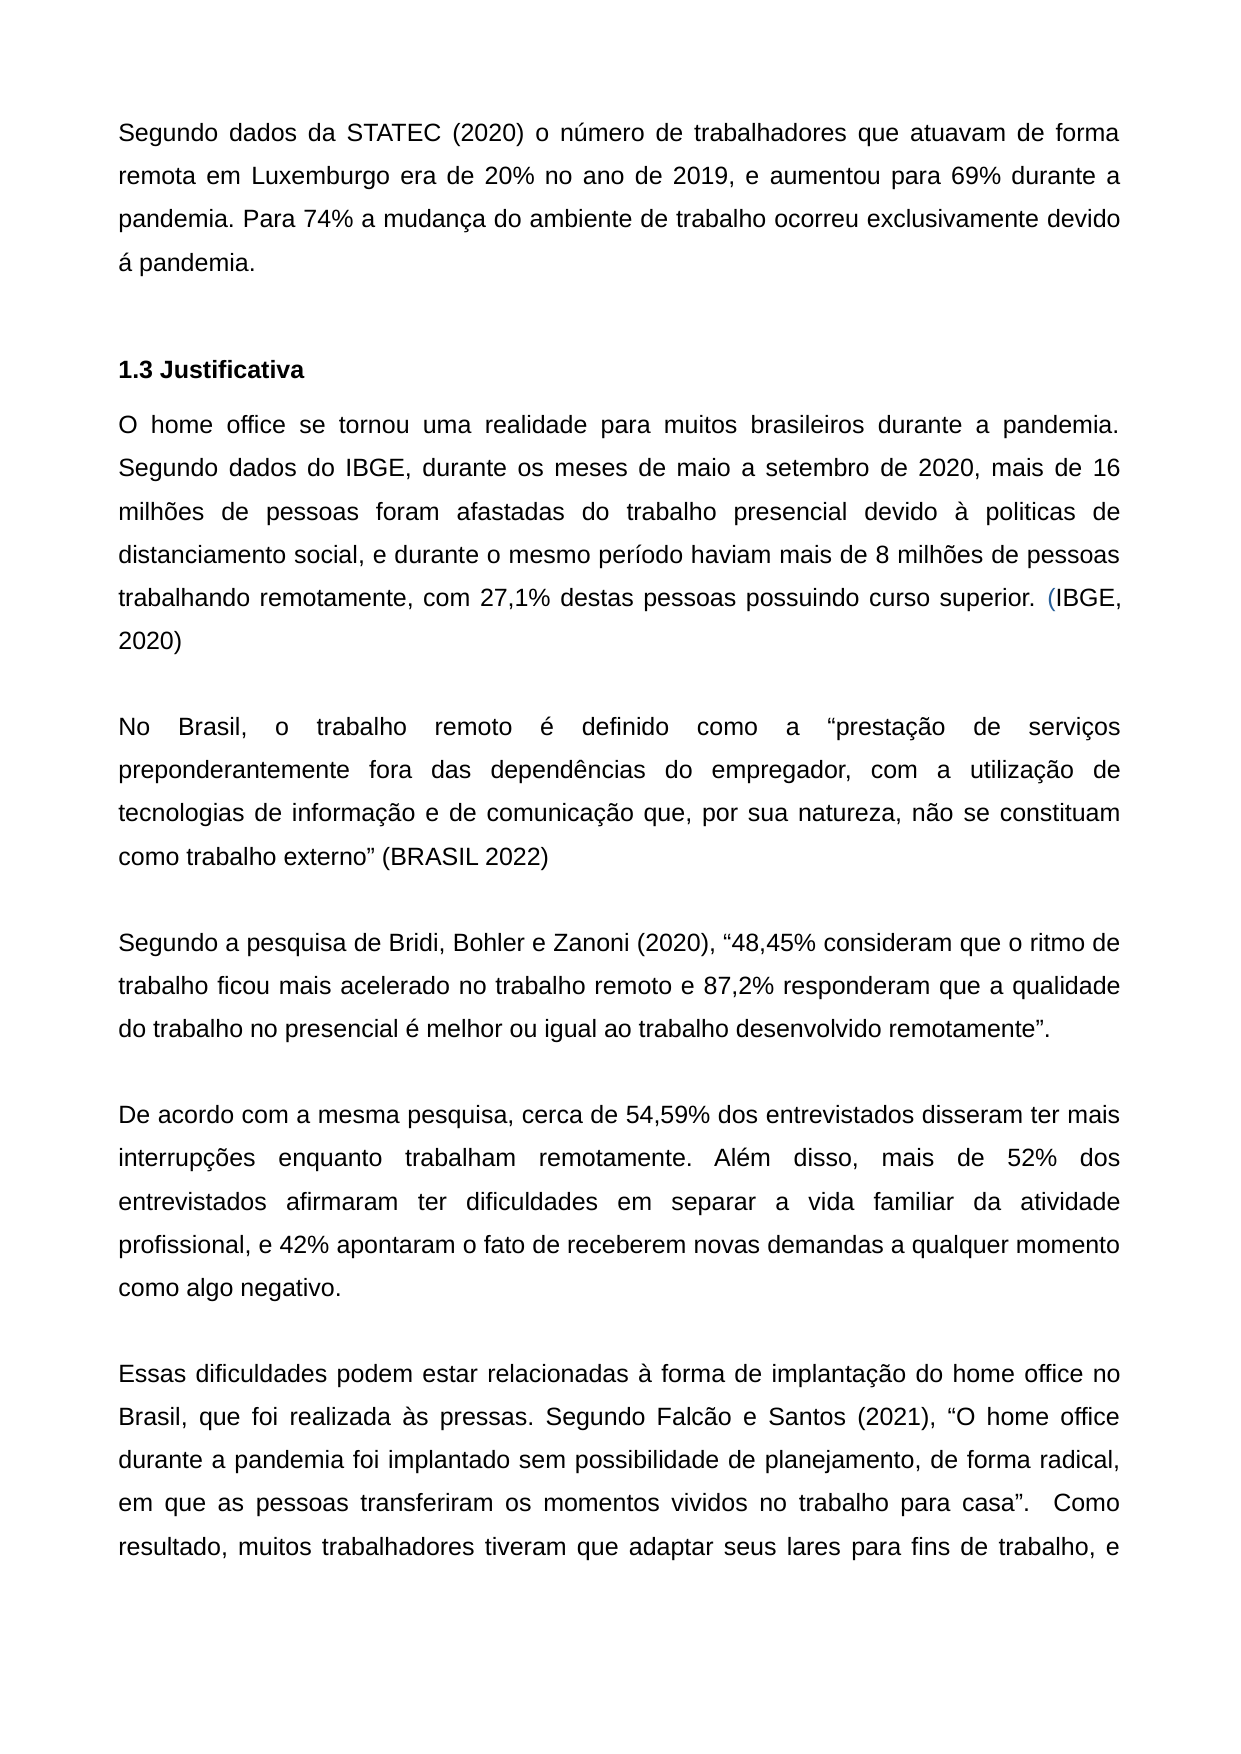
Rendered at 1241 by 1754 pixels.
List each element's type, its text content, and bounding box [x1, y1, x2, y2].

text De acordo com a mesma pesquisa, cerca de 54,59% dos entrevistados disseram ter mais interrupções enquanto trabalham remotamente. Além disso, mais de 52% dos entrevistados afirmaram ter dificuldades em separar a vida familiar da atividade profissional, e 42% apontaram o fato de receberem novas demandas a qualquer momento como algo negativo. [118, 1100, 1122, 1301]
text Essas dificuldades podem estar relacionadas à forma de implantação do home office no Brasil, que foi realizada às pressas. Segundo Falcão e Santos (2021), “O home office durante a pandemia foi implantado sem possibilidade de planejamento, de forma radical, em que as pessoas transferiram os momentos vividos no trabalho para casa”. Como resultado, muitos trabalhadores tiveram que adaptar seus lares para fins de trabalho, e [118, 1359, 1122, 1560]
text Segundo dados da STATEC (2020) o número de trabalhadores que atuavam de forma remota em Luxemburgo era de 20% no ano de 2019, e aumentou para 69% durante a pandemia. Para 74% a mudança do ambiente de trabalho ocorreu exclusivamente devido á pandemia. [118, 118, 1122, 276]
text O home office se tornou uma realidade para muitos brasileiros durante a pandemia. Segundo dados do IBGE, durante os meses de maio a setembro de 2020, mais de 16 milhões de pessoas foram afastadas do trabalho presencial devido à politicas de distanciamento social, e durante o mesmo período haviam mais de 8 milhões de pessoas trabalhando remotamente, com 27,1% destas pessoas possuindo curso superior. (IBGE, 2020) [118, 410, 1122, 654]
subtitle 1.3 Justificativa [118, 354, 1122, 383]
text Segundo a pesquisa de Bridi, Bohler e Zanoni (2020), “48,45% consideram que o ritmo de trabalho ficou mais acelerado no trabalho remoto e 87,2% responderam que a qualidade do trabalho no presencial é melhor ou igual ao trabalho desenvolvido remotamente”. [118, 928, 1122, 1043]
text No Brasil, o trabalho remoto é definido como a “prestação de serviços preponderantemente fora das dependências do empregador, com a utilização de tecnologias de informação e de comunicação que, por sua natureza, não se constituam como trabalho externo” (BRASIL 2022) [118, 712, 1122, 870]
